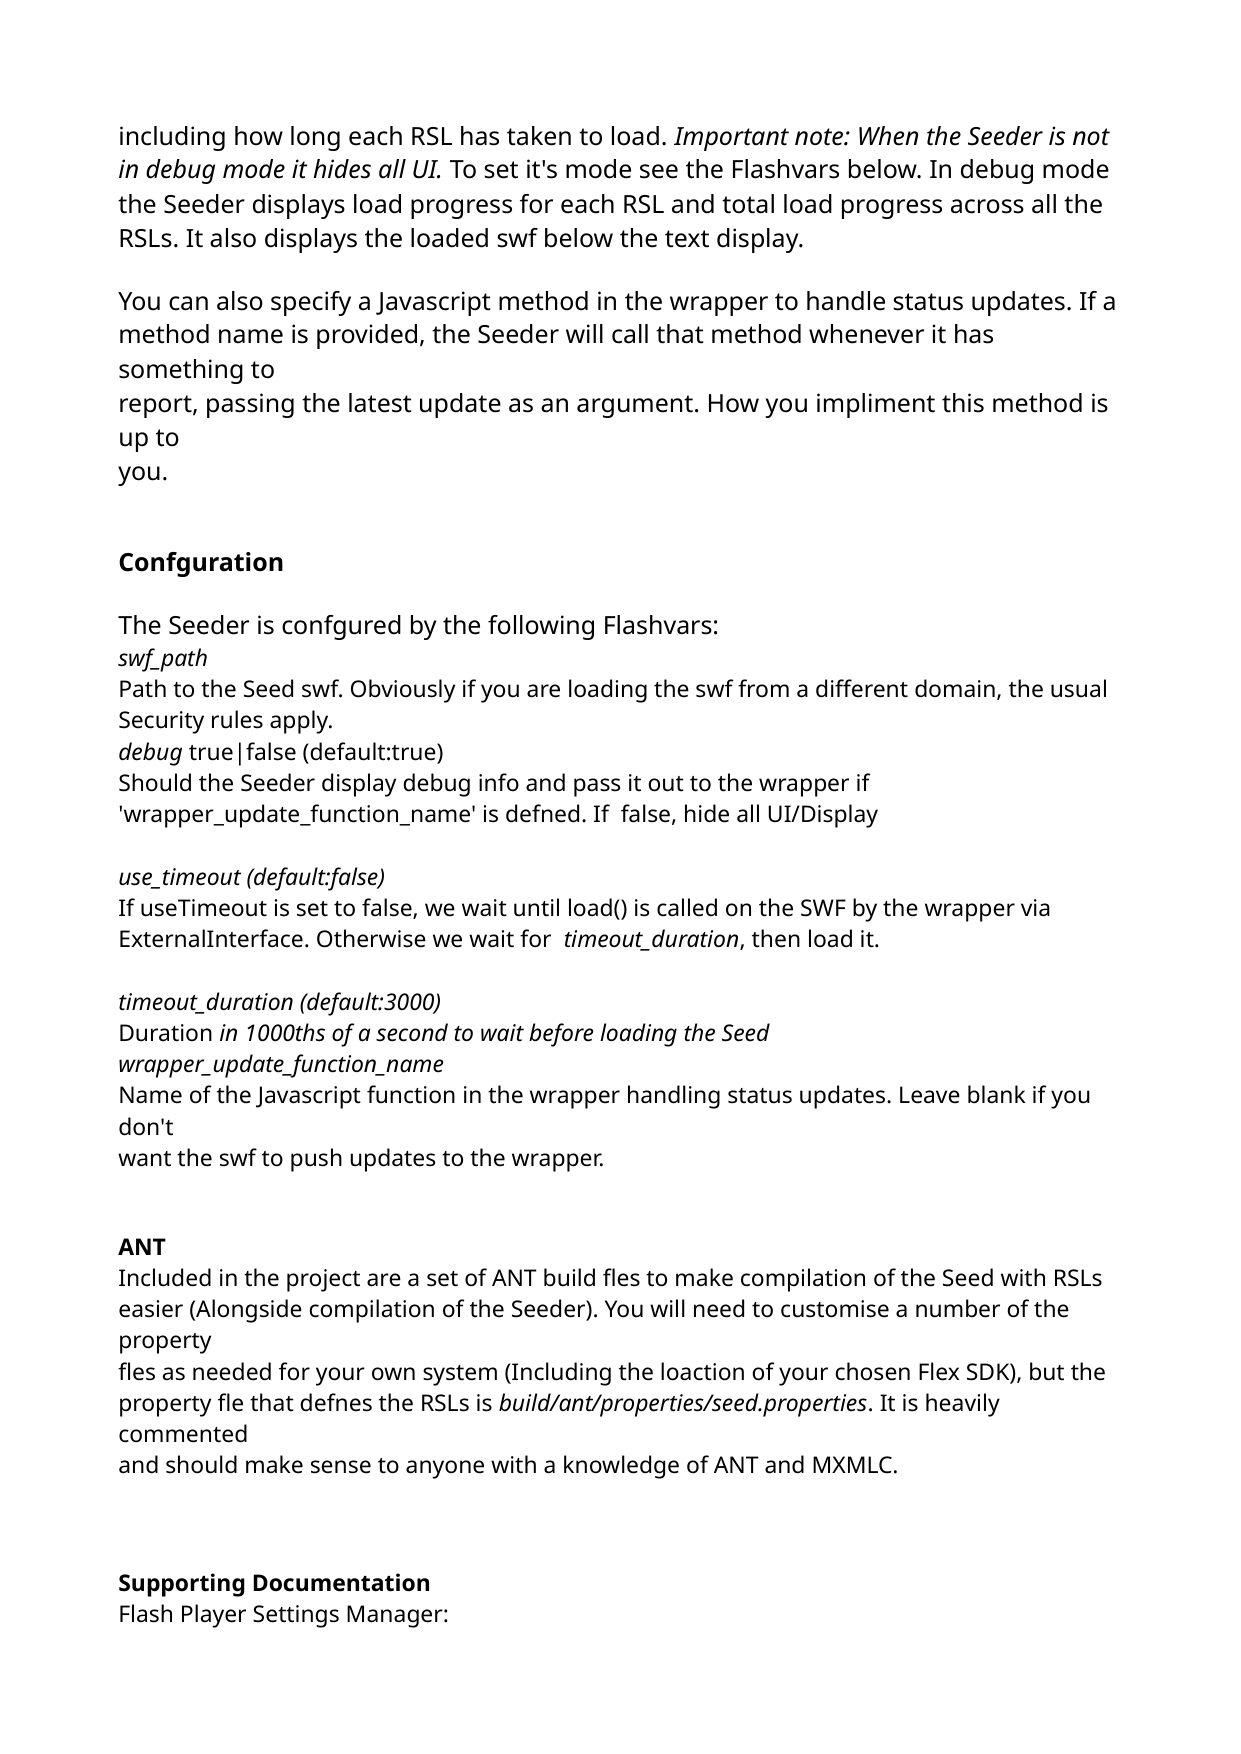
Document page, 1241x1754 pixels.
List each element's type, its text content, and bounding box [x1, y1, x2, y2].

text Included in the project are a set of ANT build fles to make compilation of the Seed with RSLs [118, 1262, 1122, 1293]
text 'wrapper_update_function_name' is defned. If false, hide all UI/Display [118, 798, 1122, 829]
text Flash Player Settings Manager: [118, 1598, 1122, 1629]
text the Seeder displays load progress for each RSL and total load progress across all the [118, 186, 1122, 220]
text Path to the Seed swf. Obviously if you are loading the swf from a different domain, the usual [118, 673, 1122, 704]
text debug true|false (default:true) [118, 736, 1122, 767]
text ExternalInterface. Otherwise we wait for timeout_duration, then load it. [118, 923, 1122, 954]
text easier (Alongside compilation of the Seeder). You will need to customise a number of the property [118, 1293, 1122, 1356]
text Security rules apply. [118, 704, 1122, 736]
text timeout_duration (default:3000) [118, 986, 1122, 1017]
text use_timeout (default:false) [118, 861, 1122, 892]
text wrapper_update_function_name [118, 1048, 1122, 1079]
text You can also specify a Javascript method in the wrapper to handle status updates. If a [118, 283, 1122, 317]
text and should make sense to anyone with a knowledge of ANT and MXMLC. [118, 1449, 1122, 1481]
text Duration in 1000ths of a second to wait before loading the Seed [118, 1017, 1122, 1048]
text Name of the Javascript function in the wrapper handling status updates. Leave blank if you don't [118, 1079, 1122, 1142]
text including how long each RSL has taken to load. Important note: When the Seeder is not [118, 118, 1122, 152]
text fles as needed for your own system (Including the loaction of your chosen Flex SDK), but the [118, 1356, 1122, 1387]
text If useTimeout is set to false, we wait until load() is called on the SWF by the wrapper via [118, 892, 1122, 923]
text report, passing the latest update as an argument. How you impliment this method is up to [118, 385, 1122, 453]
text you. [118, 453, 1122, 487]
text Supporting Documentation [118, 1567, 1122, 1598]
text property fle that defnes the RSLs is build/ant/properties/seed.properties. It is heavily commented [118, 1387, 1122, 1449]
text The Seeder is confgured by the following Flashvars: [118, 608, 1122, 642]
text Confguration [118, 545, 1122, 579]
text RSLs. It also displays the loaded swf below the text display. [118, 220, 1122, 254]
text Should the Seeder display debug info and pass it out to the wrapper if [118, 767, 1122, 798]
text method name is provided, the Seeder will call that method whenever it has something to [118, 317, 1122, 385]
text swf_path [118, 642, 1122, 673]
text ANT [118, 1231, 1122, 1262]
text want the swf to push updates to the wrapper. [118, 1142, 1122, 1173]
text in debug mode it hides all UI. To set it's mode see the Flashvars below. In debug mode [118, 152, 1122, 186]
